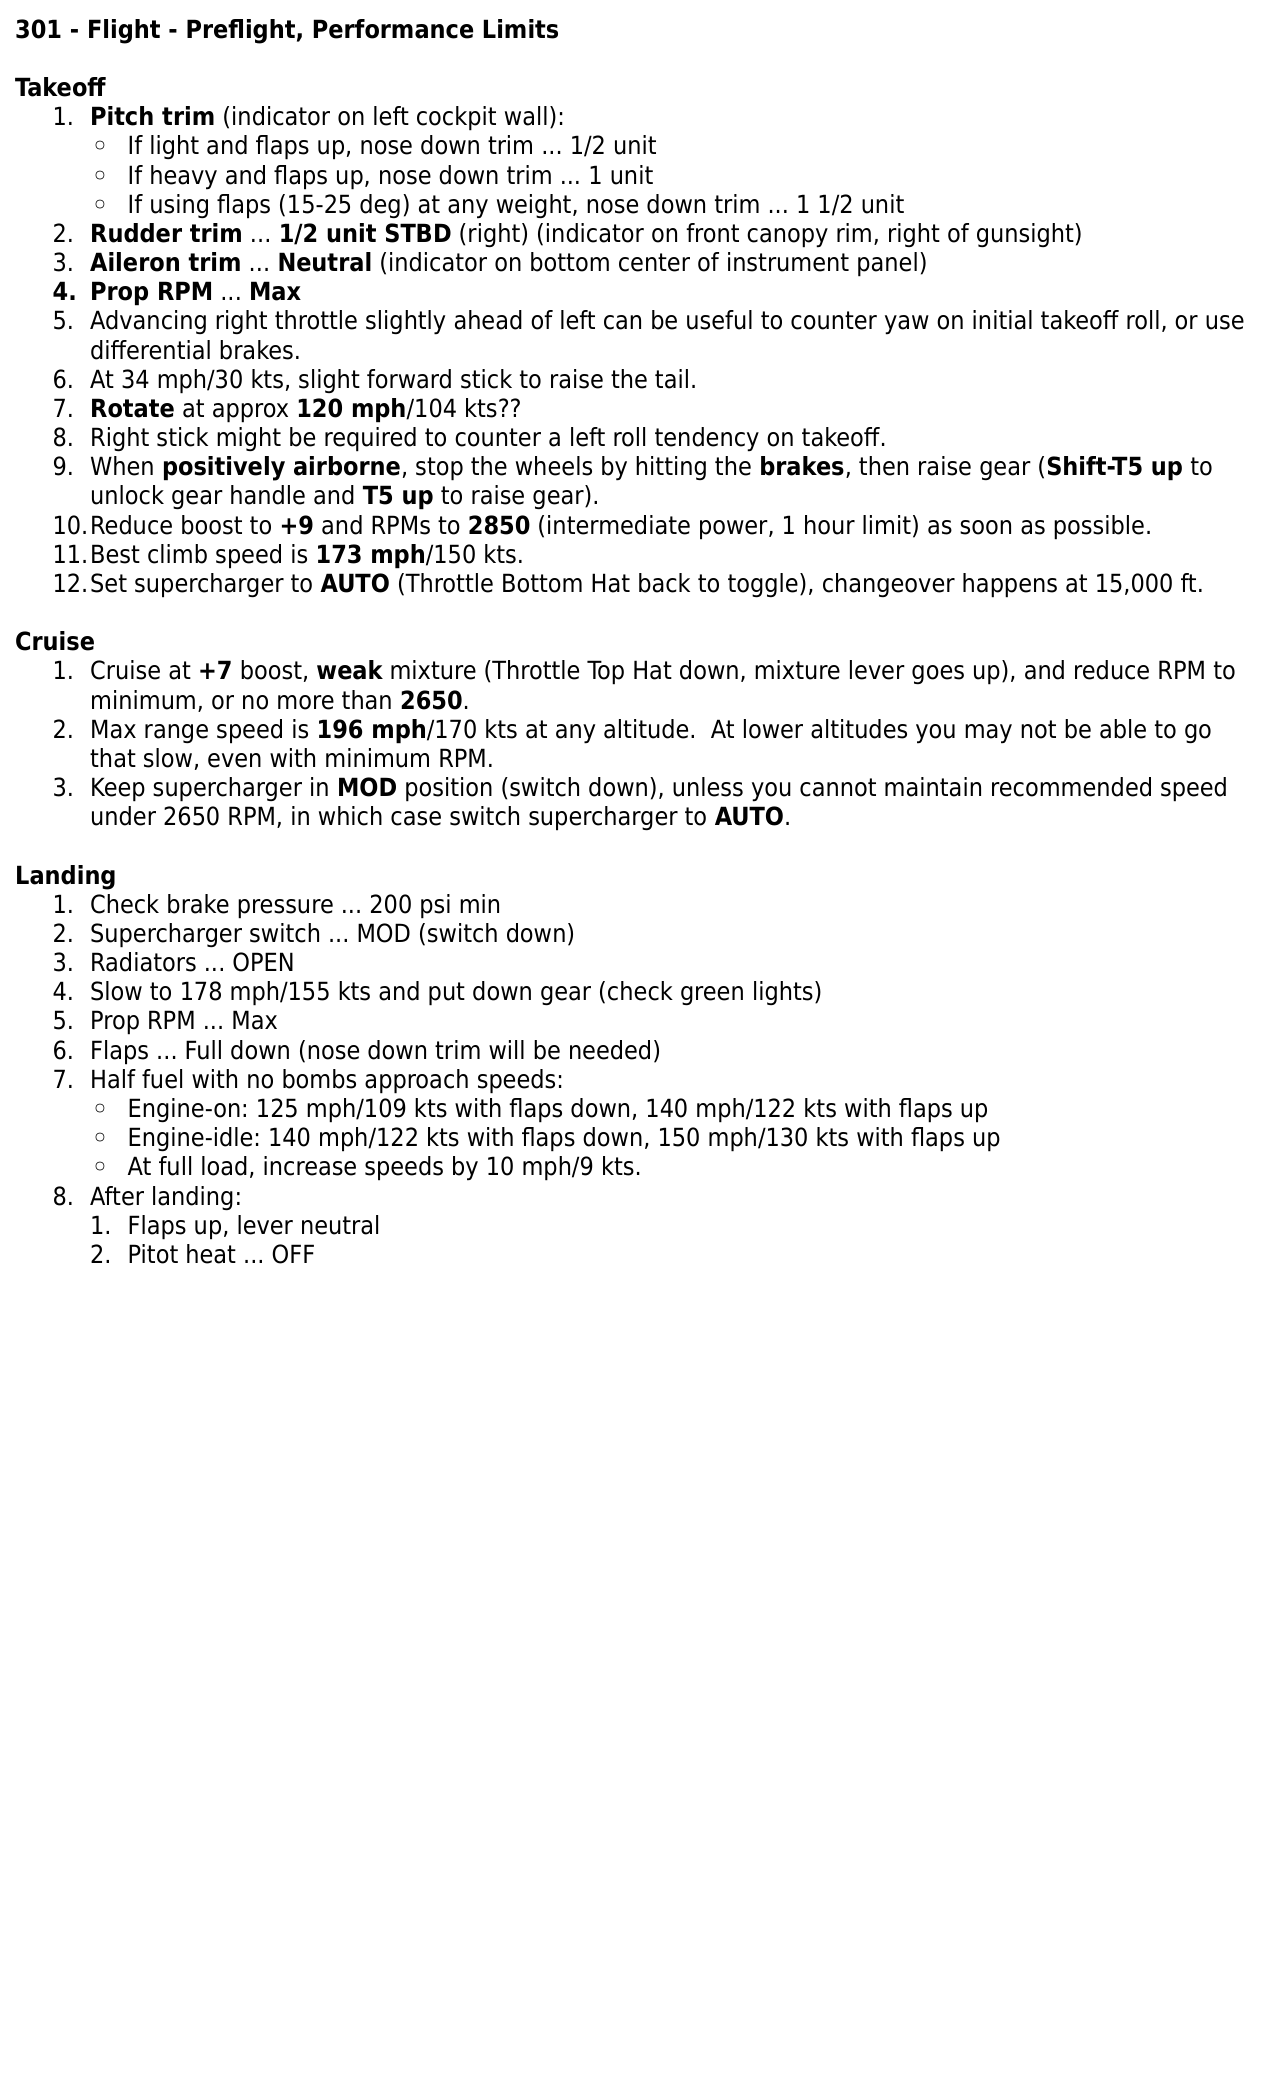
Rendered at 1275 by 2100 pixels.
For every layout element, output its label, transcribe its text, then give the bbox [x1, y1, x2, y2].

list Check brake pressure ... 200 psi min [52, 890, 1260, 919]
list Flaps up, lever neutral [90, 1211, 1260, 1240]
list Reduce boost to +9 and RPMs to 2850 (intermediate power, 1 hour limit) as soon as possible. [52, 511, 1260, 540]
list Max range speed is 196 mph/170 kts at any altitude. At lower altitudes you may not be able to go that slow, even with minimum RPM. [52, 715, 1260, 773]
list If heavy and flaps up, nose down trim ... 1 unit [90, 161, 1260, 190]
list Rudder trim ... 1/2 unit STBD (right) (indicator on front canopy rim, right of gunsight) [52, 219, 1260, 248]
list Set supercharger to AUTO (Throttle Bottom Hat back to toggle), changeover happens at 15,000 ft. [52, 569, 1260, 598]
list Aileron trim ... Neutral (indicator on bottom center of instrument panel) [52, 248, 1260, 277]
list Engine-idle: 140 mph/122 kts with flaps down, 150 mph/130 kts with flaps up [90, 1123, 1260, 1152]
text Landing [15, 861, 1260, 890]
list Half fuel with no bombs approach speeds: [52, 1065, 1260, 1094]
text Takeoff [15, 73, 1260, 102]
text Cruise [15, 627, 1260, 657]
list Right stick might be required to counter a left roll tendency on takeoff. [52, 423, 1260, 452]
text 301 - Flight - Preflight, Performance Limits [15, 15, 1260, 44]
list Slow to 178 mph/155 kts and put down gear (check green lights) [52, 977, 1260, 1007]
list Flaps ... Full down (nose down trim will be needed) [52, 1036, 1260, 1065]
list Cruise at +7 boost, weak mixture (Throttle Top Hat down, mixture lever goes up), and reduce RPM to minimum, or no more than 2650. [52, 657, 1260, 715]
list At 34 mph/30 kts, slight forward stick to raise the tail. [52, 365, 1260, 394]
list Pitot heat ... OFF [90, 1240, 1260, 1269]
list Prop RPM ... Max [52, 277, 1260, 307]
list Supercharger switch ... MOD (switch down) [52, 919, 1260, 948]
list Advancing right throttle slightly ahead of left can be useful to counter yaw on initial takeoff roll, or use differential brakes. [52, 307, 1260, 365]
list Pitch trim (indicator on left cockpit wall): [52, 102, 1260, 132]
list If light and flaps up, nose down trim ... 1/2 unit [90, 132, 1260, 161]
list At full load, increase speeds by 10 mph/9 kts. [90, 1152, 1260, 1182]
list After landing: [52, 1182, 1260, 1211]
list Radiators ... OPEN [52, 948, 1260, 977]
list Rotate at approx 120 mph/104 kts?? [52, 394, 1260, 423]
list If using flaps (15-25 deg) at any weight, nose down trim ... 1 1/2 unit [90, 190, 1260, 219]
list Keep supercharger in MOD position (switch down), unless you cannot maintain recommended speed under 2650 RPM, in which case switch supercharger to AUTO. [52, 773, 1260, 832]
list Best climb speed is 173 mph/150 kts. [52, 540, 1260, 569]
list When positively airborne, stop the wheels by hitting the brakes, then raise gear (Shift-T5 up to unlock gear handle and T5 up to raise gear). [52, 452, 1260, 511]
list Engine-on: 125 mph/109 kts with flaps down, 140 mph/122 kts with flaps up [90, 1094, 1260, 1123]
list Prop RPM ... Max [52, 1007, 1260, 1036]
